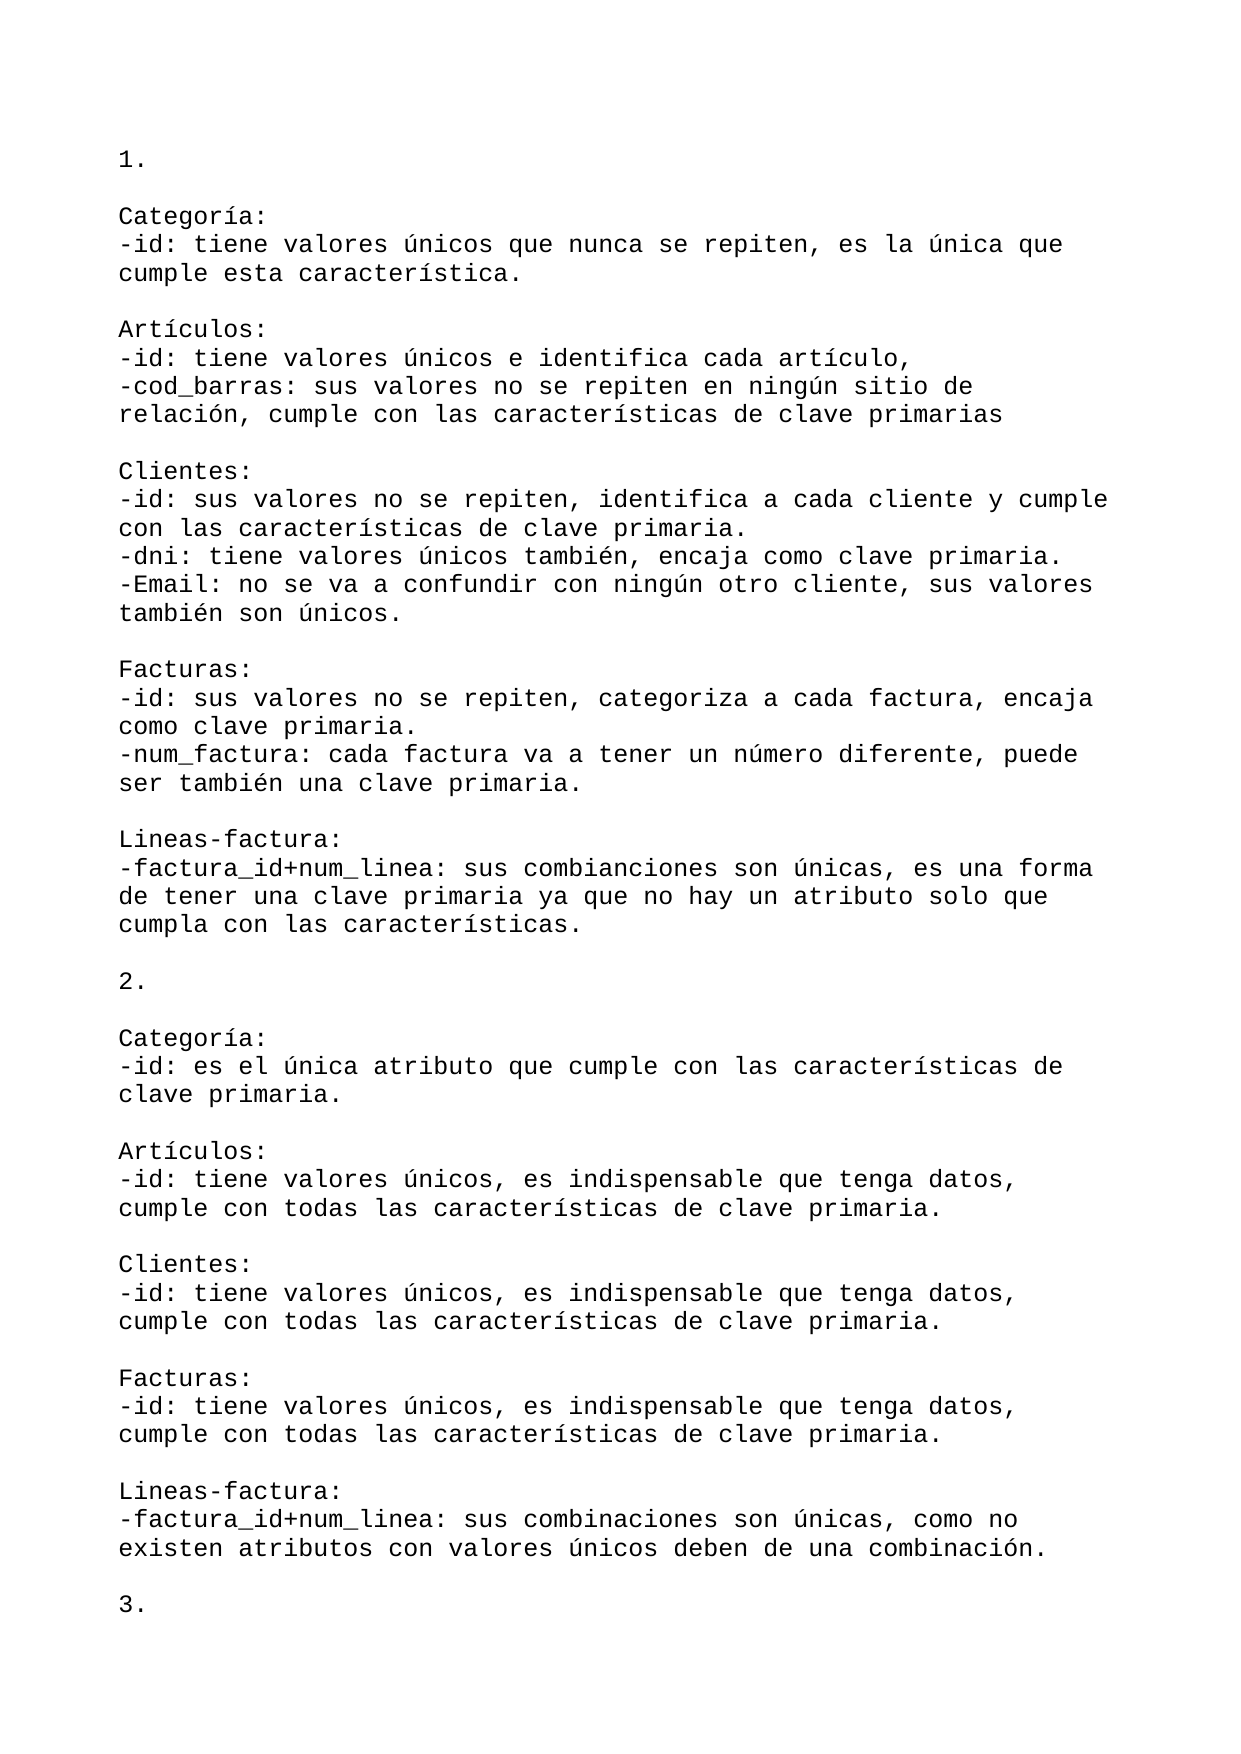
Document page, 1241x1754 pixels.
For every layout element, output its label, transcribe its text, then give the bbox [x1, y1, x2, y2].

text Categoría: [118, 203, 1122, 232]
text -id: tiene valores únicos e identifica cada artículo, [118, 345, 1122, 373]
text -id: tiene valores únicos que nunca se repiten, es la única que cumple esta característica. [118, 232, 1122, 288]
text 2. [118, 968, 1122, 997]
text 1. [118, 147, 1122, 175]
text -id: tiene valores únicos, es indispensable que tenga datos, cumple con todas las características de clave primaria. [118, 1280, 1122, 1337]
text -factura_id+num_linea: sus combianciones son únicas, es una forma de tener una clave primaria ya que no hay un atributo solo que cumpla con las características. [118, 855, 1122, 940]
text 3. [118, 1592, 1122, 1620]
text Facturas: [118, 657, 1122, 685]
text -dni: tiene valores únicos también, encaja como clave primaria. [118, 543, 1122, 572]
text Artículos: [118, 317, 1122, 345]
text Clientes: [118, 1252, 1122, 1280]
text -Email: no se va a confundir con ningún otro cliente, sus valores también son únicos. [118, 572, 1122, 628]
text Lineas-factura: [118, 1478, 1122, 1507]
text -cod_barras: sus valores no se repiten en ningún sitio de relación, cumple con las características de clave primarias [118, 373, 1122, 430]
text Artículos: [118, 1138, 1122, 1167]
text -id: sus valores no se repiten, categoriza a cada factura, encaja como clave primaria. [118, 685, 1122, 742]
text Lineas-factura: [118, 827, 1122, 855]
text Categoría: [118, 1025, 1122, 1053]
text -id: tiene valores únicos, es indispensable que tenga datos, cumple con todas las características de clave primaria. [118, 1393, 1122, 1450]
text -factura_id+num_linea: sus combinaciones son únicas, como no existen atributos con valores únicos deben de una combinación. [118, 1507, 1122, 1563]
text Clientes: -id: sus valores no se repiten, identifica a cada cliente y cumple con las características de clave primaria. [118, 458, 1122, 543]
text Facturas: [118, 1365, 1122, 1393]
text -num_factura: cada factura va a tener un número diferente, puede ser también una clave primaria. [118, 742, 1122, 798]
text -id: es el única atributo que cumple con las características de clave primaria. [118, 1053, 1122, 1110]
text -id: tiene valores únicos, es indispensable que tenga datos, cumple con todas las características de clave primaria. [118, 1167, 1122, 1223]
